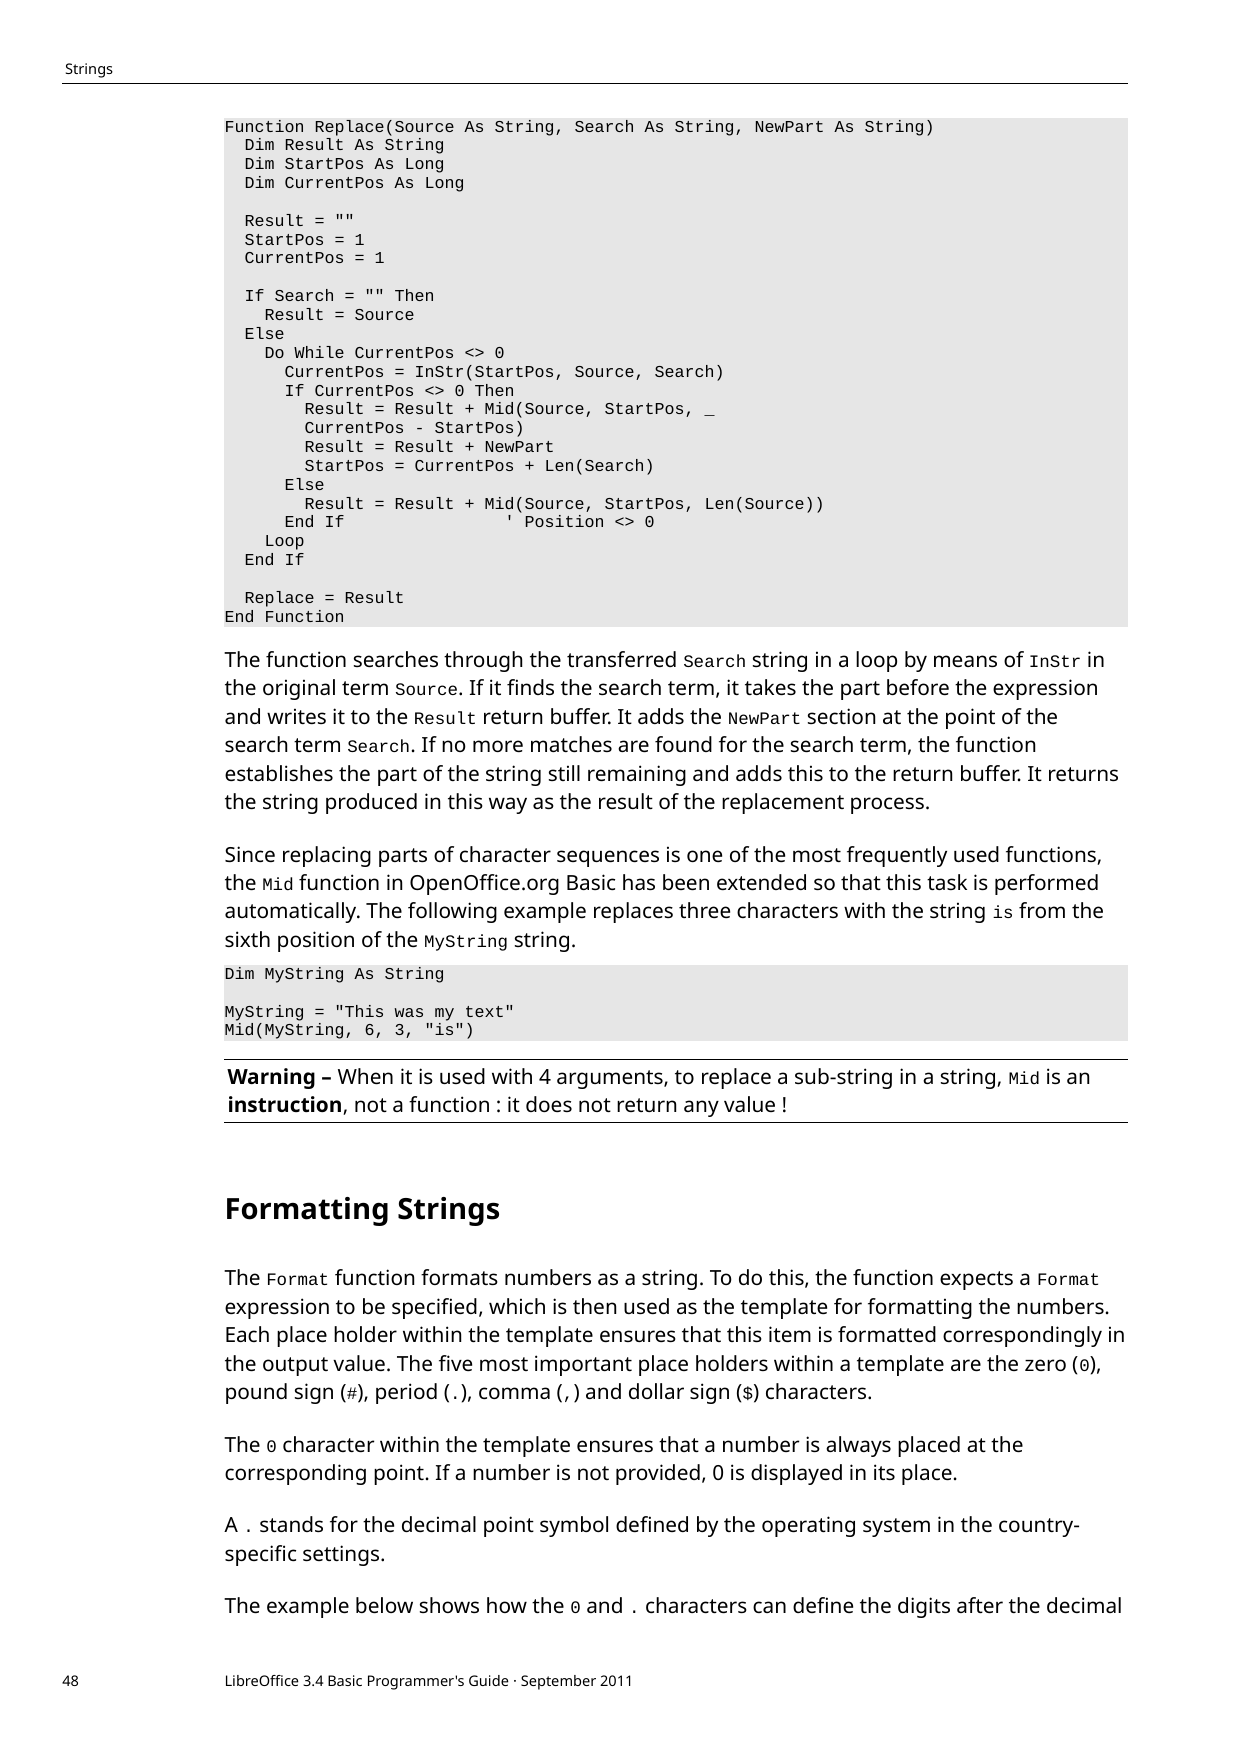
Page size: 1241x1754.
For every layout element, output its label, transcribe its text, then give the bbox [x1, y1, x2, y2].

list When it is used with 4 arguments, to replace a sub-string in a string, Mid is an instruction, not a function : it does not return any value ! [224, 1060, 1128, 1122]
text Since replacing parts of character sequences is one of the most frequently used functions, the Mid function in OpenOffice.org Basic has been extended so that this task is performed automatically. The following example replaces three characters with the string is from the sixth position of the MyString string. [224, 840, 1128, 953]
text The example below shows how the 0 and . characters can define the digits after the decimal [224, 1591, 1128, 1620]
text The Format function formats numbers as a string. To do this, the function expects a Format expression to be specified, which is then used as the template for formatting the numbers. Each place holder within the template ensures that this item is formatted correspondingly in the output value. The five most important place holders within a template are the zero (0), pound sign (#), period (.), comma (,) and dollar sign ($) characters. [224, 1263, 1128, 1406]
text Dim MyString As String MyString = "This was my text" Mid(MyString, 6, 3, "is") [224, 965, 1128, 1041]
text Function Replace(Source As String, Search As String, NewPart As String) Dim Result As String Dim StartPos As Long Dim CurrentPos As Long Result = "" StartPos = 1 CurrentPos = 1 If Search = "" Then Result = Source Else Do While CurrentPos <> 0 CurrentPos = InStr(StartPos, Source, Search) If CurrentPos <> 0 Then Result = Result + Mid(Source, StartPos, _ CurrentPos - StartPos) Result = Result + NewPart StartPos = CurrentPos + Len(Search) Else Result = Result + Mid(Source, StartPos, Len(Source)) End If ' Position <> 0 Loop End If Replace = Result End Function [224, 118, 1128, 627]
text The function searches through the transferred Search string in a loop by means of InStr in the original term Source. If it finds the search term, it takes the part before the expression and writes it to the Result return buffer. It adds the NewPart section at the point of the search term Search. If no more matches are found for the search term, the function establishes the part of the string still remaining and adds this to the return buffer. It returns the string produced in this way as the result of the replacement process. [224, 645, 1128, 816]
text A . stands for the decimal point symbol defined by the operating system in the country-specific settings. [224, 1511, 1128, 1567]
text The 0 character within the template ensures that a number is always placed at the corresponding point. If a number is not provided, 0 is displayed in its place. [224, 1430, 1128, 1487]
subtitle Formatting Strings [224, 1188, 1128, 1228]
